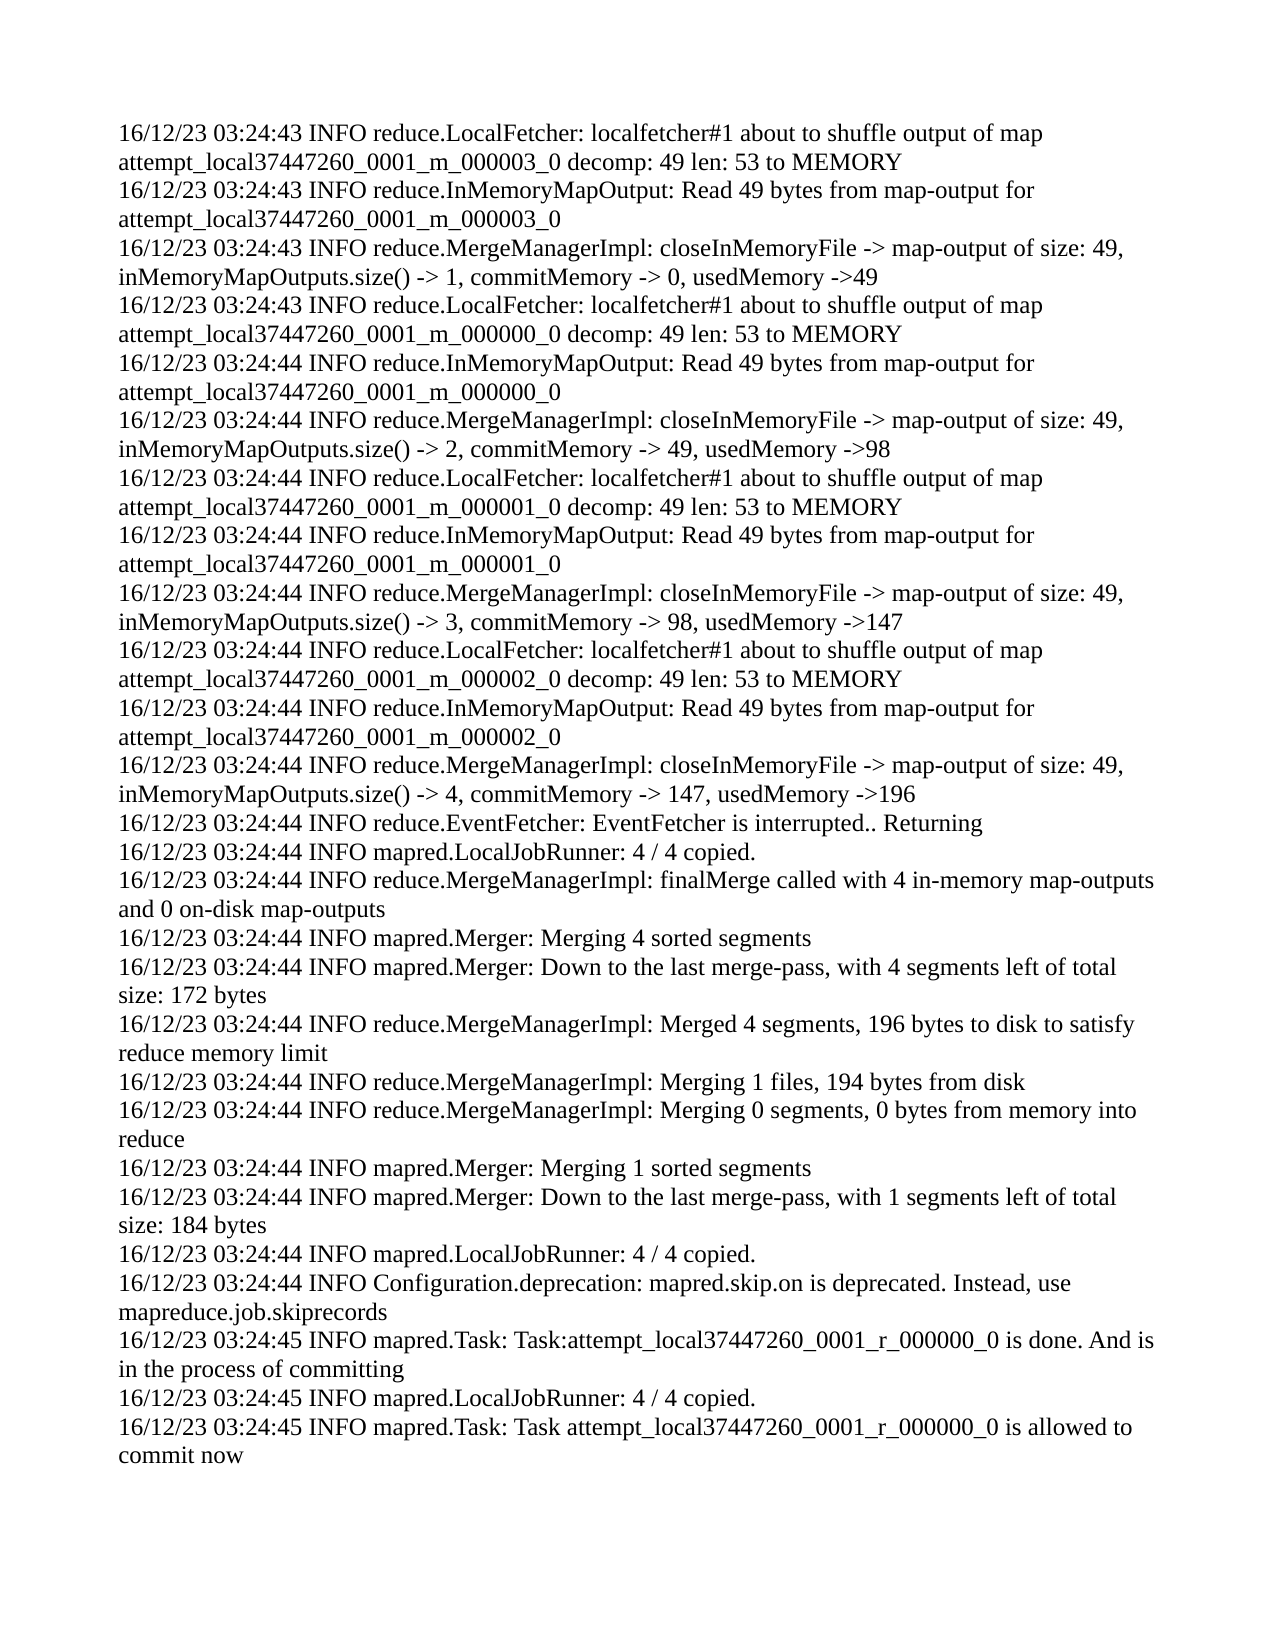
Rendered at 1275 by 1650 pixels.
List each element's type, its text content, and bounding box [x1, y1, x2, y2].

text 16/12/23 03:24:44 INFO reduce.MergeManagerImpl: closeInMemoryFile -> map-output of size: 49, inMemoryMapOutputs.size() -> 3, commitMemory -> 98, usedMemory ->147 [118, 578, 1157, 636]
text 16/12/23 03:24:43 INFO reduce.MergeManagerImpl: closeInMemoryFile -> map-output of size: 49, inMemoryMapOutputs.size() -> 1, commitMemory -> 0, usedMemory ->49 [118, 233, 1157, 291]
text 16/12/23 03:24:44 INFO reduce.MergeManagerImpl: closeInMemoryFile -> map-output of size: 49, inMemoryMapOutputs.size() -> 2, commitMemory -> 49, usedMemory ->98 [118, 406, 1157, 463]
text 16/12/23 03:24:44 INFO mapred.Merger: Merging 1 sorted segments [118, 1153, 1157, 1182]
text 16/12/23 03:24:44 INFO reduce.MergeManagerImpl: Merging 1 files, 194 bytes from disk [118, 1067, 1157, 1096]
text 16/12/23 03:24:45 INFO mapred.Task: Task:attempt_local37447260_0001_r_000000_0 is done. And is in the process of committing [118, 1326, 1157, 1383]
text 16/12/23 03:24:44 INFO mapred.Merger: Down to the last merge-pass, with 1 segments left of total size: 184 bytes [118, 1182, 1157, 1239]
text 16/12/23 03:24:44 INFO mapred.LocalJobRunner: 4 / 4 copied. [118, 837, 1157, 866]
text 16/12/23 03:24:44 INFO reduce.MergeManagerImpl: Merging 0 segments, 0 bytes from memory into reduce [118, 1096, 1157, 1153]
text 16/12/23 03:24:44 INFO reduce.LocalFetcher: localfetcher#1 about to shuffle output of map attempt_local37447260_0001_m_000001_0 decomp: 49 len: 53 to MEMORY [118, 463, 1157, 521]
text 16/12/23 03:24:45 INFO mapred.LocalJobRunner: 4 / 4 copied. [118, 1383, 1157, 1412]
text 16/12/23 03:24:44 INFO mapred.LocalJobRunner: 4 / 4 copied. [118, 1239, 1157, 1268]
text 16/12/23 03:24:45 INFO mapred.Task: Task attempt_local37447260_0001_r_000000_0 is allowed to commit now [118, 1412, 1157, 1469]
text 16/12/23 03:24:43 INFO reduce.LocalFetcher: localfetcher#1 about to shuffle output of map attempt_local37447260_0001_m_000003_0 decomp: 49 len: 53 to MEMORY [118, 118, 1157, 176]
text 16/12/23 03:24:44 INFO reduce.InMemoryMapOutput: Read 49 bytes from map-output for attempt_local37447260_0001_m_000002_0 [118, 693, 1157, 751]
text 16/12/23 03:24:44 INFO Configuration.deprecation: mapred.skip.on is deprecated. Instead, use mapreduce.job.skiprecords [118, 1268, 1157, 1326]
text 16/12/23 03:24:44 INFO reduce.InMemoryMapOutput: Read 49 bytes from map-output for attempt_local37447260_0001_m_000001_0 [118, 521, 1157, 578]
text 16/12/23 03:24:44 INFO reduce.EventFetcher: EventFetcher is interrupted.. Returning [118, 808, 1157, 837]
text 16/12/23 03:24:44 INFO reduce.LocalFetcher: localfetcher#1 about to shuffle output of map attempt_local37447260_0001_m_000002_0 decomp: 49 len: 53 to MEMORY [118, 636, 1157, 693]
text 16/12/23 03:24:44 INFO reduce.InMemoryMapOutput: Read 49 bytes from map-output for attempt_local37447260_0001_m_000000_0 [118, 348, 1157, 406]
text 16/12/23 03:24:44 INFO reduce.MergeManagerImpl: finalMerge called with 4 in-memory map-outputs and 0 on-disk map-outputs [118, 866, 1157, 923]
text 16/12/23 03:24:43 INFO reduce.LocalFetcher: localfetcher#1 about to shuffle output of map attempt_local37447260_0001_m_000000_0 decomp: 49 len: 53 to MEMORY [118, 291, 1157, 348]
text 16/12/23 03:24:44 INFO mapred.Merger: Merging 4 sorted segments [118, 923, 1157, 952]
text 16/12/23 03:24:44 INFO reduce.MergeManagerImpl: closeInMemoryFile -> map-output of size: 49, inMemoryMapOutputs.size() -> 4, commitMemory -> 147, usedMemory ->196 [118, 751, 1157, 808]
text 16/12/23 03:24:44 INFO reduce.MergeManagerImpl: Merged 4 segments, 196 bytes to disk to satisfy reduce memory limit [118, 1009, 1157, 1067]
text 16/12/23 03:24:43 INFO reduce.InMemoryMapOutput: Read 49 bytes from map-output for attempt_local37447260_0001_m_000003_0 [118, 176, 1157, 233]
text 16/12/23 03:24:44 INFO mapred.Merger: Down to the last merge-pass, with 4 segments left of total size: 172 bytes [118, 952, 1157, 1009]
